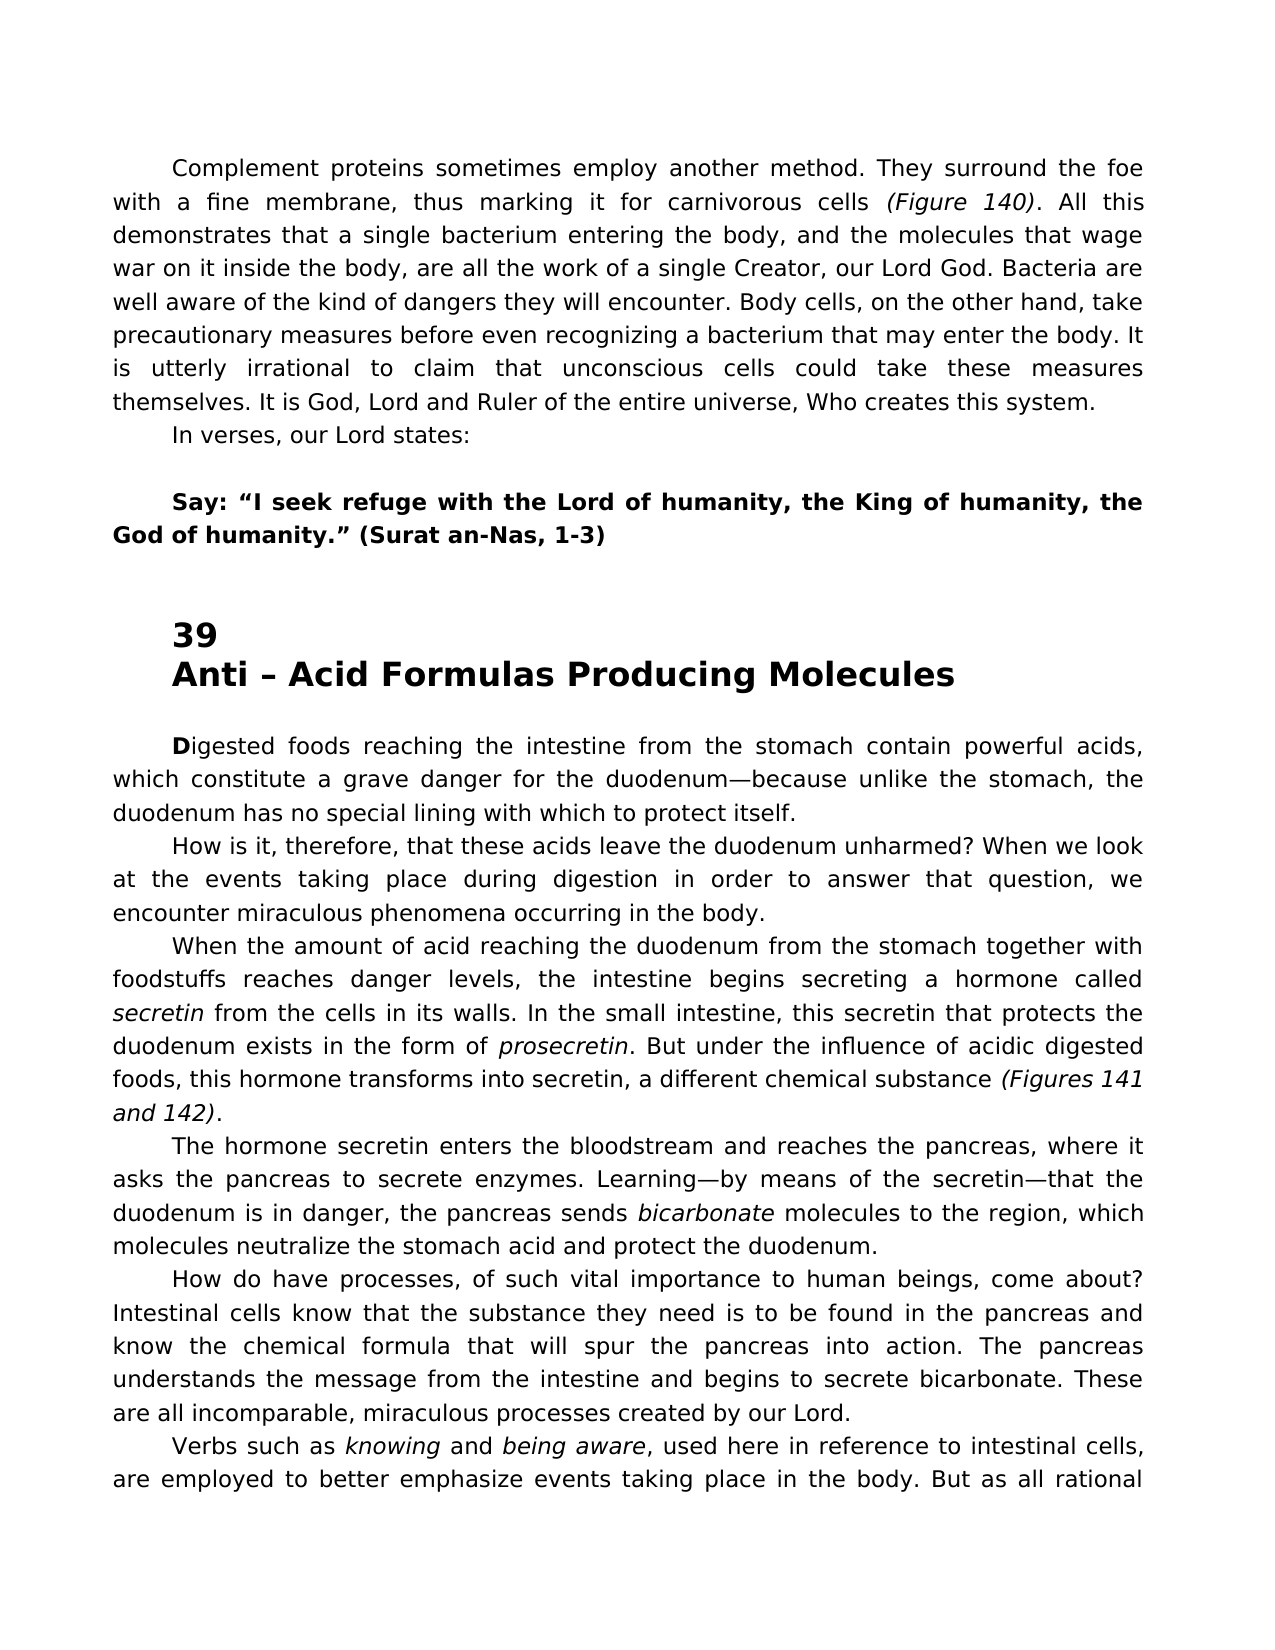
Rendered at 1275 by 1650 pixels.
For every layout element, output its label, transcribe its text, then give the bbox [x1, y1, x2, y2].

text Complement proteins sometimes employ another method. They surround the foe with a fine membrane, thus marking it for carnivorous cells (Figure 140). All this demonstrates that a single bacterium entering the body, and the molecules that wage war on it inside the body, are all the work of a single Creator, our Lord God. Bacteria are well aware of the kind of dangers they will encounter. Body cells, on the other hand, take precautionary measures before even recognizing a bacterium that may enter the body. It is utterly irrational to claim that unconscious cells could take these measures themselves. It is God, Lord and Ruler of the entire universe, Who creates this system. [112, 150, 1145, 417]
text The hormone secretin enters the bloodstream and reaches the pancreas, where it asks the pancreas to secrete enzymes. Learning—by means of the secretin—that the duodenum is in danger, the pancreas sends bicarbonate molecules to the region, which molecules neutralize the stomach acid and protect the duodenum. [112, 1128, 1145, 1261]
text How is it, therefore, that these acids leave the duodenum unharmed? When we look at the events taking place during digestion in order to answer that question, we encounter miraculous phenomena occurring in the body. [112, 828, 1145, 928]
text Digested foods reaching the intestine from the stomach contain powerful acids, which constitute a grave danger for the duodenum—because unlike the stomach, the duodenum has no special lining with which to protect itself. [112, 728, 1145, 828]
text 39 [112, 617, 1145, 656]
text Anti – Acid Formulas Producing Molecules [112, 656, 1145, 694]
text Say: “I seek refuge with the Lord of humanity, the King of humanity, the God of humanity.” (Surat an-Nas, 1-3) [112, 483, 1145, 550]
text When the amount of acid reaching the duodenum from the stomach together with foodstuffs reaches danger levels, the intestine begins secreting a hormone called secretin from the cells in its walls. In the small intestine, this secretin that protects the duodenum exists in the form of prosecretin. But under the influence of acidic digested foods, this hormone transforms into secretin, a different chemical substance (Figures 141 and 142). [112, 928, 1145, 1128]
text How do have processes, of such vital importance to human beings, come about? Intestinal cells know that the substance they need is to be found in the pancreas and know the chemical formula that will spur the pancreas into action. The pancreas understands the message from the intestine and begins to secrete bicarbonate. These are all incomparable, miraculous processes created by our Lord. [112, 1261, 1145, 1428]
text In verses, our Lord states: [112, 417, 1145, 450]
text Verbs such as knowing and being aware, used here in reference to intestinal cells, are employed to better emphasize events taking place in the body. But as all rational [112, 1428, 1145, 1494]
